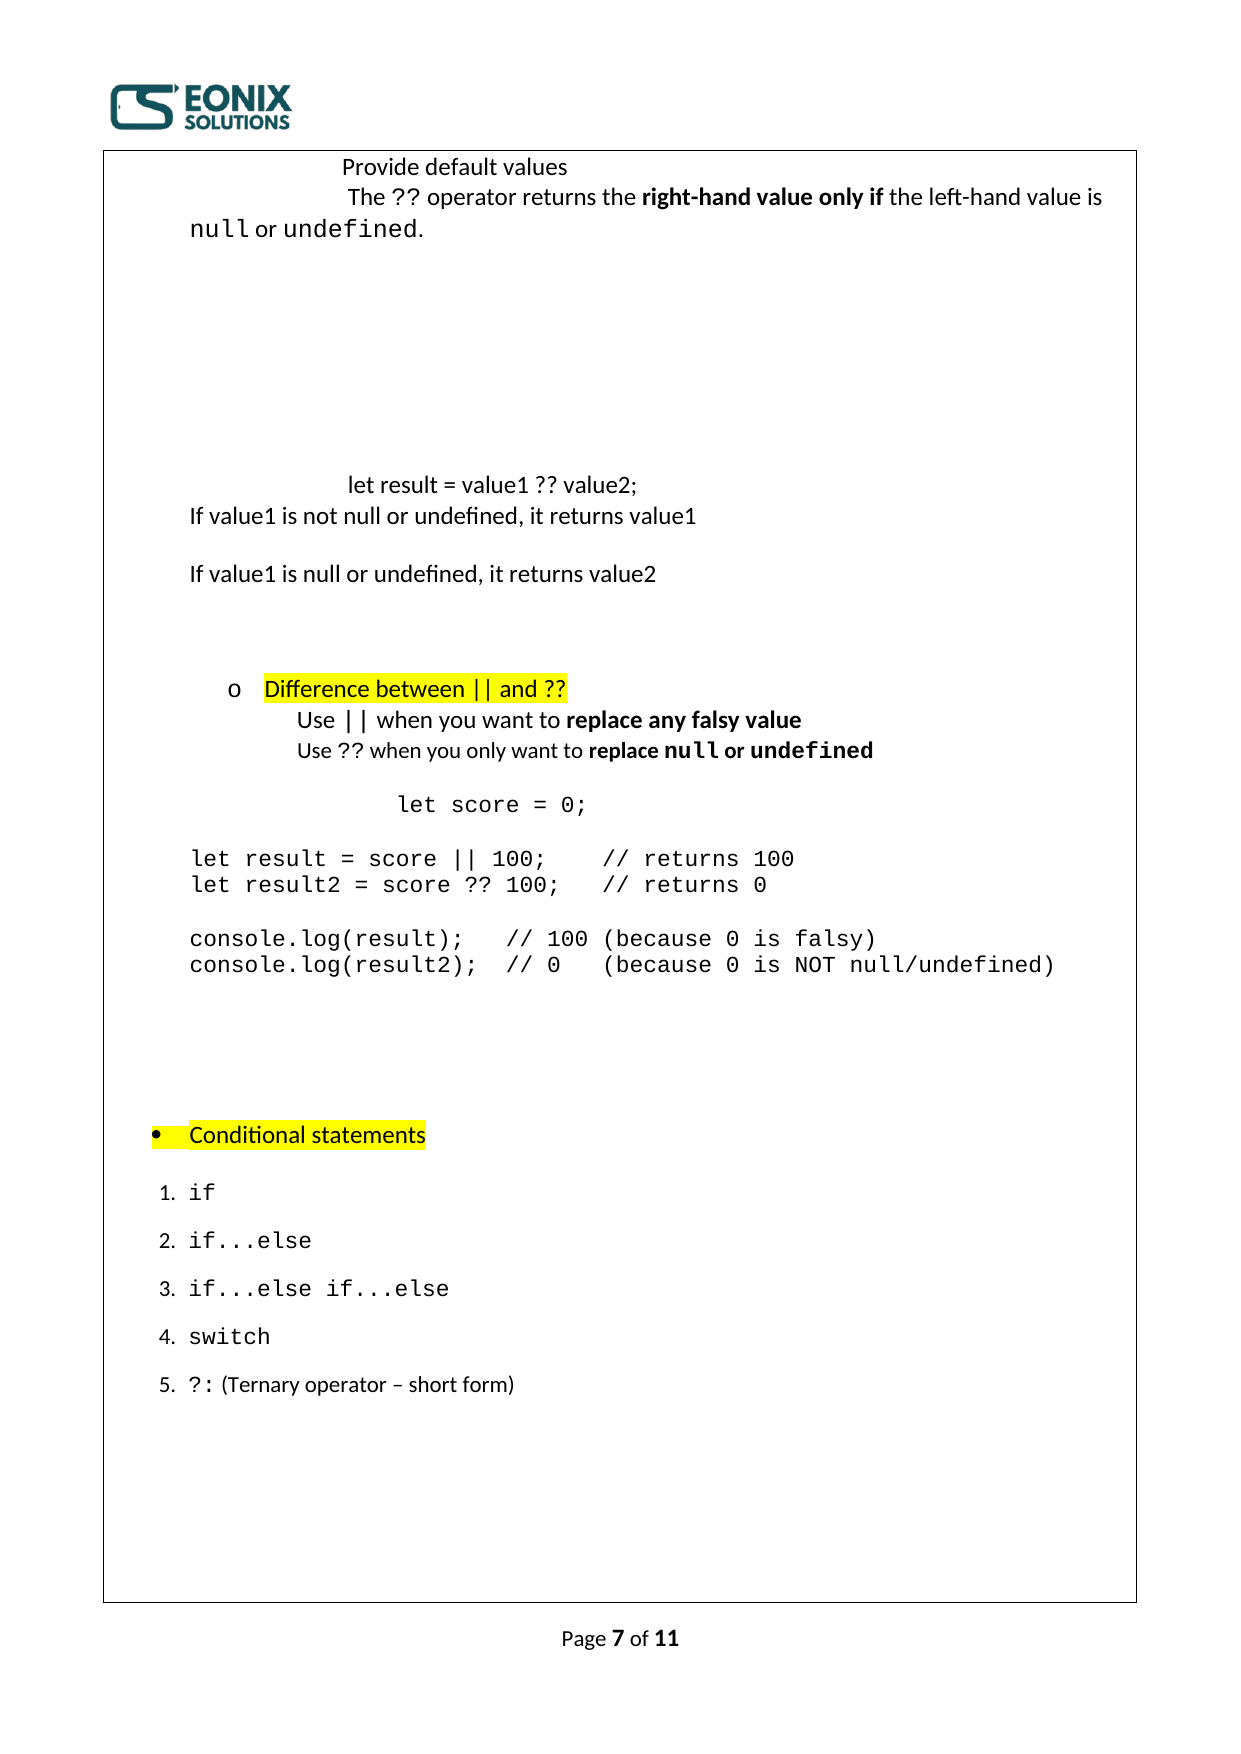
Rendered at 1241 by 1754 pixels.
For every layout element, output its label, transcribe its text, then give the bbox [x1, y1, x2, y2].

picture [103, 73, 299, 135]
table_cell What is JavaScript? why JavaScript is both a scripting language and a programming language. What is a Variable? let,const,var Variable Reassignment and Redeclaration What is Scope? ANSWER:- VARIABLES:- To store the datas which is related to program in the computer memory. Let,Const,Var To declare variables in javascript by 3 types. They are:- *var:- *const:- WE CAN USE IN MAP *Let:-WE CAN USE IN LOOP Variable Reassignment and Redeclaration // Declare a variable var n; //Redeclare this variable var n; //Assign it a value n=6; //Reassign it another value n=7; //Declare a variable and assign it a value var m=6; Reassignment and Redeclaration depends upon how they have been declared and by using which keyword. CONST cant reassing.But if we push, we can add values. SCOPE Scope means where the variable can visible in which function. Depends upon function. There are two types of scope 1)Global scope:- Can use anywhere In the code. Inside the function or outside the function or block. Eg:-let name = "Shanu"; // Global variable function greet() { console.log("Hello " + name); // Can access global variable } greet(); console.log(name); // Can access here too a) Block scope :- Works only inside {} If you declare a variable using let or const inside { }, it's only accessible inside that block. eg:- { let age = 25; const city = "London"; console.log(age); // ✅ OK console.log(city); // ✅ OK } console.log(age); // ❌ Error console.log(city); // ❌ Error b)Function scope Variables declared using var inside a function are only accessible inside that function. Eg:- function sayHello() { var message = "Hello!"; console.log(message); // ✅ Works inside } sayHello(); console.log(message); // ❌ Error: message is not defined JavaScript Data Types - Primitive Data Types, Non-Primitive (Reference) Data Types Primitive Data type:- Can hold only single value. Are immutable:- their values once assigned cannot be change. Eg:- Number,string,Boolean,undefined,null are primitive datatypes. They are simple datatypes. Non-Primitive Data type:- Can hold multiple Values. Are Mutable:- Their values can change. Eg:- Object, array,function,RegExp, are non-primitive datatypes. They are complex datatypes. Type Conversion in JavaScript – implicit,explicit Type conversion is the process changing datatype of a value to the datatype of another value. Eg:- Strings--> number number-->boollean boollean --> numbers etc Javascriot do this in two ways:- 1. Implicit Type Conversion (Type Coercion) Automatic by Javascript. Eg:- let result = 5 + "2"; console.log(result); // "52" (number 5 is converted to string) Eg 2:- let result = true + 1; console.log(result); // 2 (true becomes 1) Eg 3:- console.log("10" == 10); // true → string "10" is converted to number 2. Explicit Type Conversion (Manual) By manually. Eg:-String Conversion let num = 100; let str = String(num); // turns number into string "100" console.log(str); // "100" console.log(typeof str); // string Eg 2:-Number Conversion let str = "45"; let num = Number(str); // turns "45" into number 45 console.log(num); // 45 console.log(typeof num); // number Eg 3:- Boolean Conversion let value = Boolean(0); // false console.log(value); // false let name = Boolean("Shanu"); // true (non-empty string = true) console.log(name); // true Falsy Values in JS If Boolean true, truthy values. If Boolean false, falsy values. FALSY VALUES:- Zero Null Undefined Empty string Not a Number(NaN) JavaScript Operators Operators are special symbol. We can do operation with two values. Arithmetic Addition var a=20; var b= 10; document.write(a+b); Subtraction document.write(a-b); Multiplication document.write(a*b); Division document.write(a/b); Modulus var a=10; var b= 3; document.write(a%b); Increment var a=20; a--; //means (a+1 ) answer is 21. document.write(a); Decrement var a=20; a--; //means (a-1) answer is 19. document.write(a); Exponentiation To find square,cube etc... document.write(2** 2); // answer is 4 document.write(10**3); //answer is 1000 comparison For comparing. logical operators Ternary operator The ternary operator is a shortcut for writing an if...else statement. It has three parts, so it's called "ternary" Eg:- condition ? expression_if_true : expression_if_false; Typeof Operator The typeof operator tells you the type of a variable or value. It helps you know what kind of data you are working with, like: Is it a number? A string (text)? A boolean (true/false)? Or something else? Nullish coalescing operator ?? Provide default values The ?? operator returns the right-hand value only if the left-hand value is null or undefined. let result = value1 ?? value2; If value1 is not null or undefined, it returns value1 If value1 is null or undefined, it returns value2 Difference between || and ?? Use || when you want to replace any falsy value Use ?? when you only want to replace null or undefined let score = 0; let result = score || 100; // returns 100 let result2 = score ?? 100; // returns 0 console.log(result); // 100 (because 0 is falsy) console.log(result2); // 0 (because 0 is NOT null/undefined) Conditional statements if if...else if...else if...else switch ?: (Ternary operator – short form) JavaScript Loops Types of Loops in JavaScript for loop while loop do...while loop for...of loop (for arrays) for...in loop (for objects) [104, 151, 1136, 1602]
